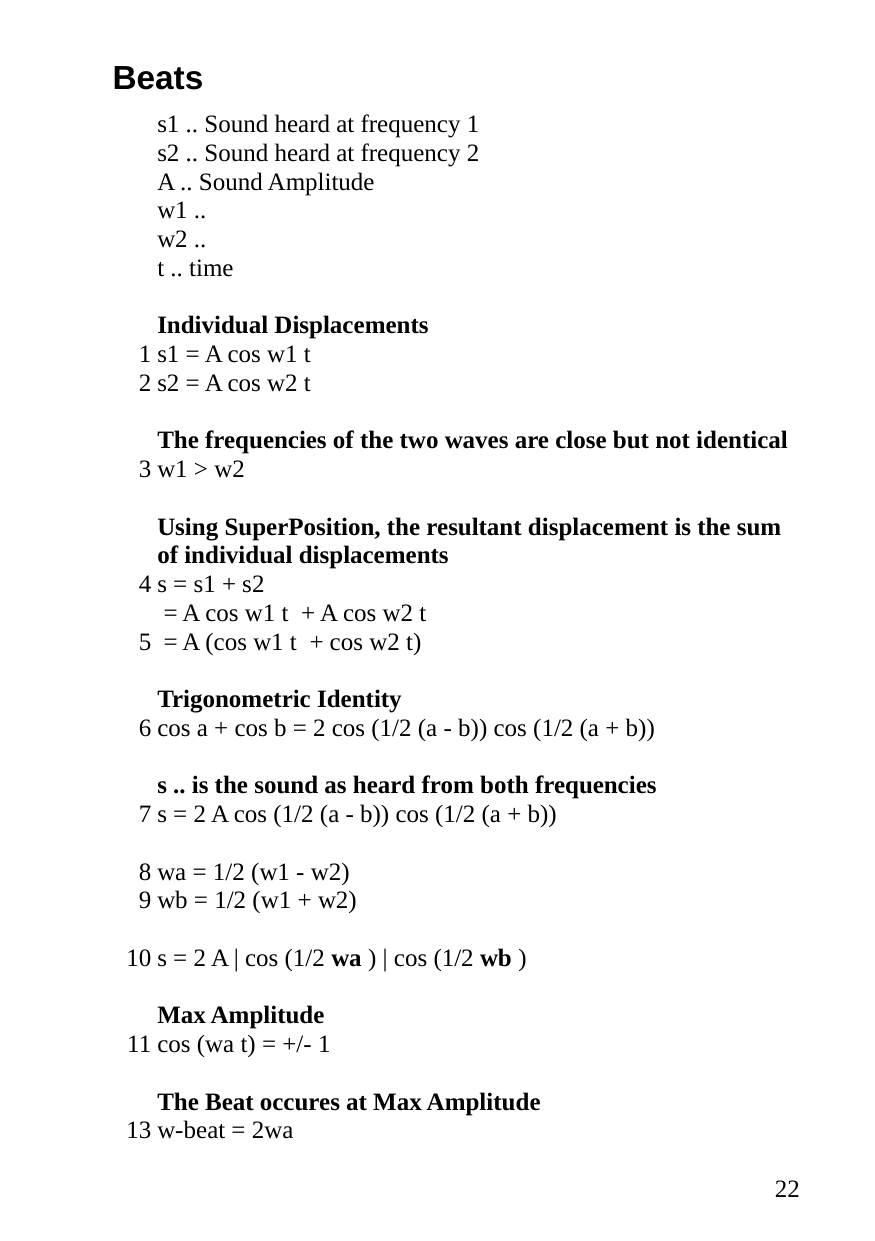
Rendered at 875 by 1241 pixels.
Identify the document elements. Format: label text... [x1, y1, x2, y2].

subtitle Beats [112, 58, 799, 97]
table_cell 1 [109, 339, 154, 368]
table_cell cos a + cos b = 2 cos (1/2 (a - b)) cos (1/2 (a + b)) [154, 713, 793, 742]
table_cell [109, 684, 154, 713]
table_header s1 .. Sound heard at frequency 1 [154, 109, 793, 138]
table_cell wb = 1/2 (w1 + w2) [154, 886, 793, 914]
table_cell Max Amplitude [154, 1001, 793, 1029]
table_cell Individual Displacements [154, 311, 793, 339]
table_header [109, 109, 154, 138]
table_cell s2 = A cos w2 t [154, 368, 793, 397]
table_cell cos (wa t) = +/- 1 [154, 1029, 793, 1058]
table_cell [109, 426, 154, 454]
table_cell [109, 771, 154, 799]
table_cell [109, 397, 154, 426]
table_cell 4 [109, 569, 154, 598]
table_cell 3 [109, 454, 154, 483]
table_cell 2 [109, 368, 154, 397]
table_cell [154, 828, 793, 857]
table_cell [109, 253, 154, 282]
table_cell [109, 167, 154, 196]
table_cell A .. Sound Amplitude [154, 167, 793, 196]
table_cell 11 [109, 1029, 154, 1058]
table_cell [154, 972, 793, 1001]
table_cell s2 .. Sound heard at frequency 2 [154, 138, 793, 167]
table_cell 10 [109, 943, 154, 972]
table_cell 13 [109, 1116, 154, 1144]
table_cell [109, 483, 154, 512]
table_cell [154, 397, 793, 426]
table_cell [154, 656, 793, 684]
table_cell [109, 656, 154, 684]
table_cell [154, 483, 793, 512]
table_cell 8 [109, 857, 154, 886]
table_cell = A cos w1 t + A cos w2 t [154, 598, 793, 627]
table_cell [109, 828, 154, 857]
table_cell [109, 1087, 154, 1116]
table_cell [109, 972, 154, 1001]
table_cell [109, 1001, 154, 1029]
table_cell [109, 282, 154, 311]
table_cell [154, 914, 793, 943]
table_cell 6 [109, 713, 154, 742]
table_cell The Beat occures at Max Amplitude [154, 1087, 793, 1116]
table_cell w1 > w2 [154, 454, 793, 483]
table_cell Trigonometric Identity [154, 684, 793, 713]
table_cell s1 = A cos w1 t [154, 339, 793, 368]
table_cell Using SuperPosition, the resultant displacement is the sum of individual displacements [154, 512, 793, 569]
table_cell [109, 196, 154, 224]
table_cell [109, 1058, 154, 1087]
table_cell [154, 1058, 793, 1087]
table_cell [154, 742, 793, 771]
table_cell wa = 1/2 (w1 - w2) [154, 857, 793, 886]
table_cell s = 2 A | cos (1/2 wa ) | cos (1/2 wb ) [154, 943, 793, 972]
table_cell [109, 742, 154, 771]
table_cell = A (cos w1 t + cos w2 t) [154, 627, 793, 656]
table_cell [154, 282, 793, 311]
table_cell w-beat = 2wa [154, 1116, 793, 1144]
table_cell [109, 598, 154, 627]
table_cell t .. time [154, 253, 793, 282]
table_cell w1 .. [154, 196, 793, 224]
table_cell w2 .. [154, 224, 793, 253]
table_cell [109, 914, 154, 943]
table_cell [109, 311, 154, 339]
table_cell [109, 224, 154, 253]
table_cell [109, 512, 154, 569]
table_cell 7 [109, 799, 154, 828]
table_cell [109, 138, 154, 167]
table_cell s = 2 A cos (1/2 (a - b)) cos (1/2 (a + b)) [154, 799, 793, 828]
table_cell 9 [109, 886, 154, 914]
table_cell s = s1 + s2 [154, 569, 793, 598]
table_cell s .. is the sound as heard from both frequencies [154, 771, 793, 799]
table_cell 5 [109, 627, 154, 656]
table_cell The frequencies of the two waves are close but not identical [154, 426, 793, 454]
